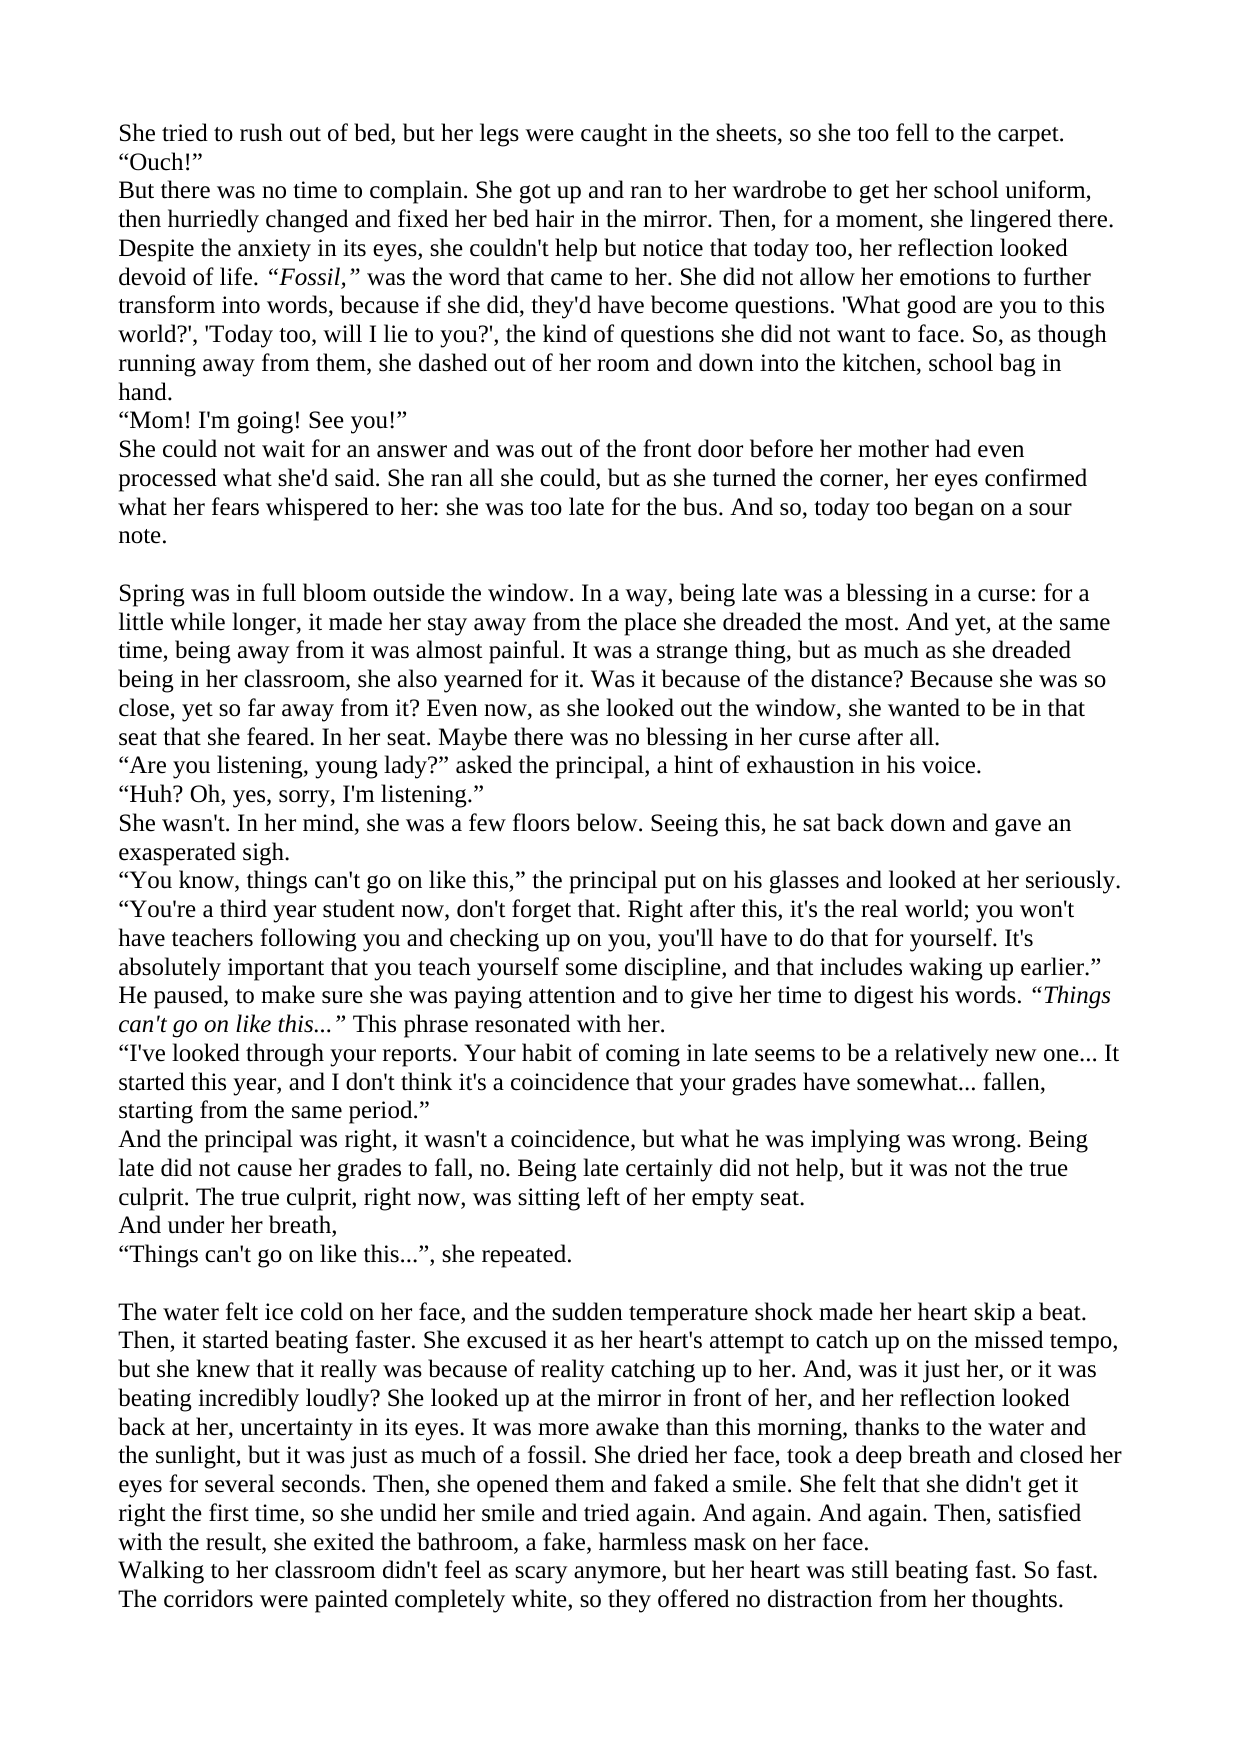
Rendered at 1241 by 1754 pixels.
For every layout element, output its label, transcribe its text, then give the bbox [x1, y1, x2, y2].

text “Are you listening, young lady?” asked the principal, a hint of exhaustion in his voice. [118, 751, 1122, 779]
text Walking to her classroom didn't feel as scary anymore, but her heart was still beating fast. So fast. The corridors were painted completely white, so they offered no distraction from her thoughts. [118, 1556, 1122, 1613]
text The water felt ice cold on her face, and the sudden temperature shock made her heart skip a beat. Then, it started beating faster. She excused it as her heart's attempt to catch up on the missed tempo, but she knew that it really was because of reality catching up to her. And, was it just her, or it was beating incredibly loudly? She looked up at the mirror in front of her, and her reflection looked back at her, uncertainty in its eyes. It was more awake than this morning, thanks to the water and the sunlight, but it was just as much of a fossil. She dried her face, took a deep breath and closed her eyes for several seconds. Then, she opened them and faked a smile. She felt that she didn't get it right the first time, so she undid her smile and tried again. And again. And again. Then, satisfied with the result, she exited the bathroom, a fake, harmless mask on her face. [118, 1297, 1122, 1556]
text He paused, to make sure she was paying attention and to give her time to digest his words. “Things can't go on like this...” This phrase resonated with her. [118, 981, 1122, 1038]
text “Huh? Oh, yes, sorry, I'm listening.” [118, 779, 1122, 808]
text She could not wait for an answer and was out of the front door before her mother had even processed what she'd said. She ran all she could, but as she turned the corner, her eyes confirmed what her fears whispered to her: she was too late for the bus. And so, today too began on a sour note. [118, 434, 1122, 549]
text But there was no time to complain. She got up and ran to her wardrobe to get her school uniform, then hurriedly changed and fixed her bed hair in the mirror. Then, for a moment, she lingered there. Despite the anxiety in its eyes, she couldn't help but notice that today too, her reflection looked devoid of life. “Fossil,” was the word that came to her. She did not allow her emotions to further transform into words, because if she did, they'd have become questions. 'What good are you to this world?', 'Today too, will I lie to you?', the kind of questions she did not want to face. So, as though running away from them, she dashed out of her room and down into the kitchen, school bag in hand. [118, 176, 1122, 406]
text And under her breath, [118, 1211, 1122, 1239]
text “Mom! I'm going! See you!” [118, 406, 1122, 434]
text Spring was in full bloom outside the window. In a way, being late was a blessing in a curse: for a little while longer, it made her stay away from the place she dreaded the most. And yet, at the same time, being away from it was almost painful. It was a strange thing, but as much as she dreaded being in her classroom, she also yearned for it. Was it because of the distance? Because she was so close, yet so far away from it? Even now, as she looked out the window, she wanted to be in that seat that she feared. In her seat. Maybe there was no blessing in her curse after all. [118, 578, 1122, 751]
text “You know, things can't go on like this,” the principal put on his glasses and looked at her seriously. “You're a third year student now, don't forget that. Right after this, it's the real world; you won't have teachers following you and checking up on you, you'll have to do that for yourself. It's absolutely important that you teach yourself some discipline, and that includes waking up earlier.” [118, 866, 1122, 981]
text She wasn't. In her mind, she was a few floors below. Seeing this, he sat back down and gave an exasperated sigh. [118, 808, 1122, 866]
text “Things can't go on like this...”, she repeated. [118, 1239, 1122, 1268]
text “I've looked through your reports. Your habit of coming in late seems to be a relatively new one... It started this year, and I don't think it's a coincidence that your grades have somewhat... fallen, starting from the same period.” [118, 1038, 1122, 1124]
text She tried to rush out of bed, but her legs were caught in the sheets, so she too fell to the carpet. [118, 118, 1122, 147]
text And the principal was right, it wasn't a coincidence, but what he was implying was wrong. Being late did not cause her grades to fall, no. Being late certainly did not help, but it was not the true culprit. The true culprit, right now, was sitting left of her empty seat. [118, 1124, 1122, 1211]
text “Ouch!” [118, 147, 1122, 176]
